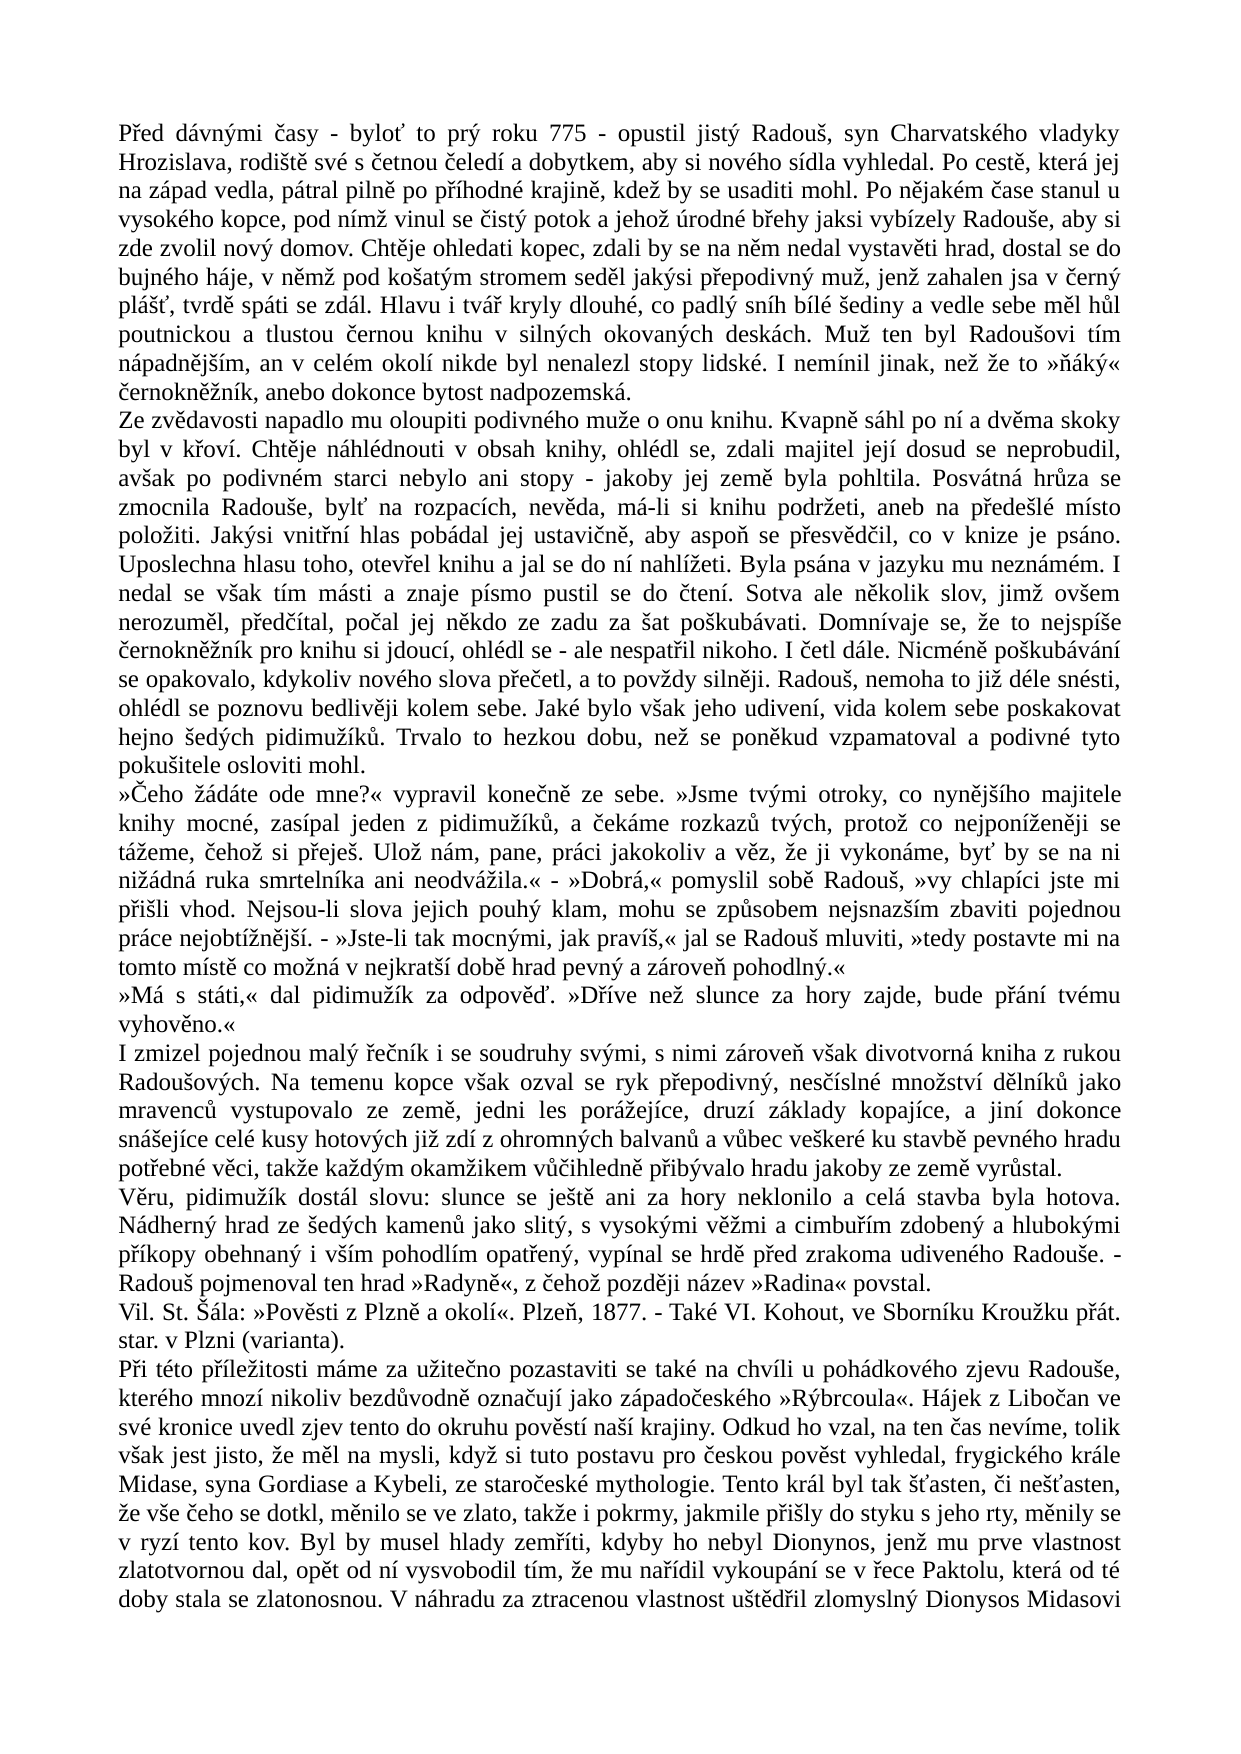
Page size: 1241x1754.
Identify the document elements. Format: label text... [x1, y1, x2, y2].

text Před dávnými časy - byloť to prý roku 775 - opustil jistý Radouš, syn Charvatského vladyky Hrozislava, rodiště své s četnou čeledí a dobytkem, aby si nového sídla vyhledal. Po cestě, která jej na západ vedla, pátral pilně po příhodné krajině, kdež by se usaditi mohl. Po nějakém čase stanul u vysokého kopce, pod nímž vinul se čistý potok a jehož úrodné břehy jaksi vybízely Radouše, aby si zde zvolil nový domov. Chtěje ohledati kopec, zdali by se na něm nedal vystavěti hrad, dostal se do bujného háje, v němž pod košatým stromem seděl jakýsi přepodivný muž, jenž zahalen jsa v černý plášť, tvrdě spáti se zdál. Hlavu i tvář kryly dlouhé, co padlý sníh bílé šediny a vedle sebe měl hůl poutnickou a tlustou černou knihu v silných okovaných deskách. Muž ten byl Radoušovi tím nápadnějším, an v celém okolí nikde byl nenalezl stopy lidské. I nemínil jinak, než že to »ňáký« černokněžník, anebo dokonce bytost nadpozemská. [118, 118, 1122, 406]
text Věru, pidimužík dostál slovu: slunce se ještě ani za hory neklonilo a celá stavba byla hotova. Nádherný hrad ze šedých kamenů jako slitý, s vysokými věžmi a cimbuřím zdobený a hlubokými příkopy obehnaný i vším pohodlím opatřený, vypínal se hrdě před zrakoma udiveného Radouše. - Radouš pojmenoval ten hrad »Radyně«, z čehož později název »Radina« povstal. [118, 1182, 1122, 1297]
text Při této příležitosti máme za užitečno pozastaviti se také na chvíli u pohádkového zjevu Radouše, kterého mnozí nikoliv bezdůvodně označují jako západočeského »Rýbrcoula«. Hájek z Libočan ve své kronice uvedl zjev tento do okruhu pověstí naší krajiny. Odkud ho vzal, na ten čas nevíme, tolik však jest jisto, že měl na mysli, když si tuto postavu pro českou pověst vyhledal, frygického krále Midase, syna Gordiase a Kybeli, ze staročeské mythologie. Tento král byl tak šťasten, či nešťasten, že vše čeho se dotkl, měnilo se ve zlato, takže i pokrmy, jakmile přišly do styku s jeho rty, měnily se v ryzí tento kov. Byl by musel hlady zemříti, kdyby ho nebyl Dionynos, jenž mu prve vlastnost zlatotvornou dal, opět od ní vysvobodil tím, že mu nařídil vykoupání se v řece Paktolu, která od té doby stala se zlatonosnou. V náhradu za ztracenou vlastnost uštědřil zlomyslný Dionysos Midasovi [118, 1354, 1122, 1613]
text Ze zvědavosti napadlo mu oloupiti podivného muže o onu knihu. Kvapně sáhl po ní a dvěma skoky byl v křoví. Chtěje náhlédnouti v obsah knihy, ohlédl se, zdali majitel její dosud se neprobudil, avšak po podivném starci nebylo ani stopy - jakoby jej země byla pohltila. Posvátná hrůza se zmocnila Radouše, bylť na rozpacích, nevěda, má-li si knihu podržeti, aneb na předešlé místo položiti. Jakýsi vnitřní hlas pobádal jej ustavičně, aby aspoň se přesvědčil, co v knize je psáno. Uposlechna hlasu toho, otevřel knihu a jal se do ní nahlížeti. Byla psána v jazyku mu neznámém. I nedal se však tím másti a znaje písmo pustil se do čtení. Sotva ale několik slov, jimž ovšem nerozuměl, předčítal, počal jej někdo ze zadu za šat poškubávati. Domnívaje se, že to nejspíše černokněžník pro knihu si jdoucí, ohlédl se - ale nespatřil nikoho. I četl dále. Nicméně poškubávání se opakovalo, kdykoliv nového slova přečetl, a to povždy silněji. Radouš, nemoha to již déle snésti, ohlédl se poznovu bedlivěji kolem sebe. Jaké bylo však jeho udivení, vida kolem sebe poskakovat hejno šedých pidimužíků. Trvalo to hezkou dobu, než se poněkud vzpamatoval a podivné tyto pokušitele osloviti mohl. [118, 406, 1122, 779]
text »Čeho žádáte ode mne?« vypravil konečně ze sebe. »Jsme tvými otroky, co nynějšího majitele knihy mocné, zasípal jeden z pidimužíků, a čekáme rozkazů tvých, protož co nejponíženěji se tážeme, čehož si přeješ. Ulož nám, pane, práci jakokoliv a věz, že ji vykonáme, byť by se na ni nižádná ruka smrtelníka ani neodvážila.« - »Dobrá,« pomyslil sobě Radouš, »vy chlapíci jste mi přišli vhod. Nejsou-li slova jejich pouhý klam, mohu se způsobem nejsnazším zbaviti pojednou práce nejobtížnější. - »Jste-li tak mocnými, jak pravíš,« jal se Radouš mluviti, »tedy postavte mi na tomto místě co možná v nejkratší době hrad pevný a zároveň pohodlný.« [118, 779, 1122, 981]
text I zmizel pojednou malý řečník i se soudruhy svými, s nimi zároveň však divotvorná kniha z rukou Radoušových. Na temenu kopce však ozval se ryk přepodivný, nesčíslné množství dělníků jako mravenců vystupovalo ze země, jedni les porážejíce, druzí základy kopajíce, a jiní dokonce snášejíce celé kusy hotových již zdí z ohromných balvanů a vůbec veškeré ku stavbě pevného hradu potřebné věci, takže každým okamžikem vůčihledně přibývalo hradu jakoby ze země vyrůstal. [118, 1038, 1122, 1182]
text »Má s státi,« dal pidimužík za odpověď. »Dříve než slunce za hory zajde, bude přání tvému vyhověno.« [118, 981, 1122, 1038]
text Vil. St. Šála: »Pověsti z Plzně a okolí«. Plzeň, 1877. - Také VI. Kohout, ve Sborníku Kroužku přát. star. v Plzni (varianta). [118, 1297, 1122, 1354]
